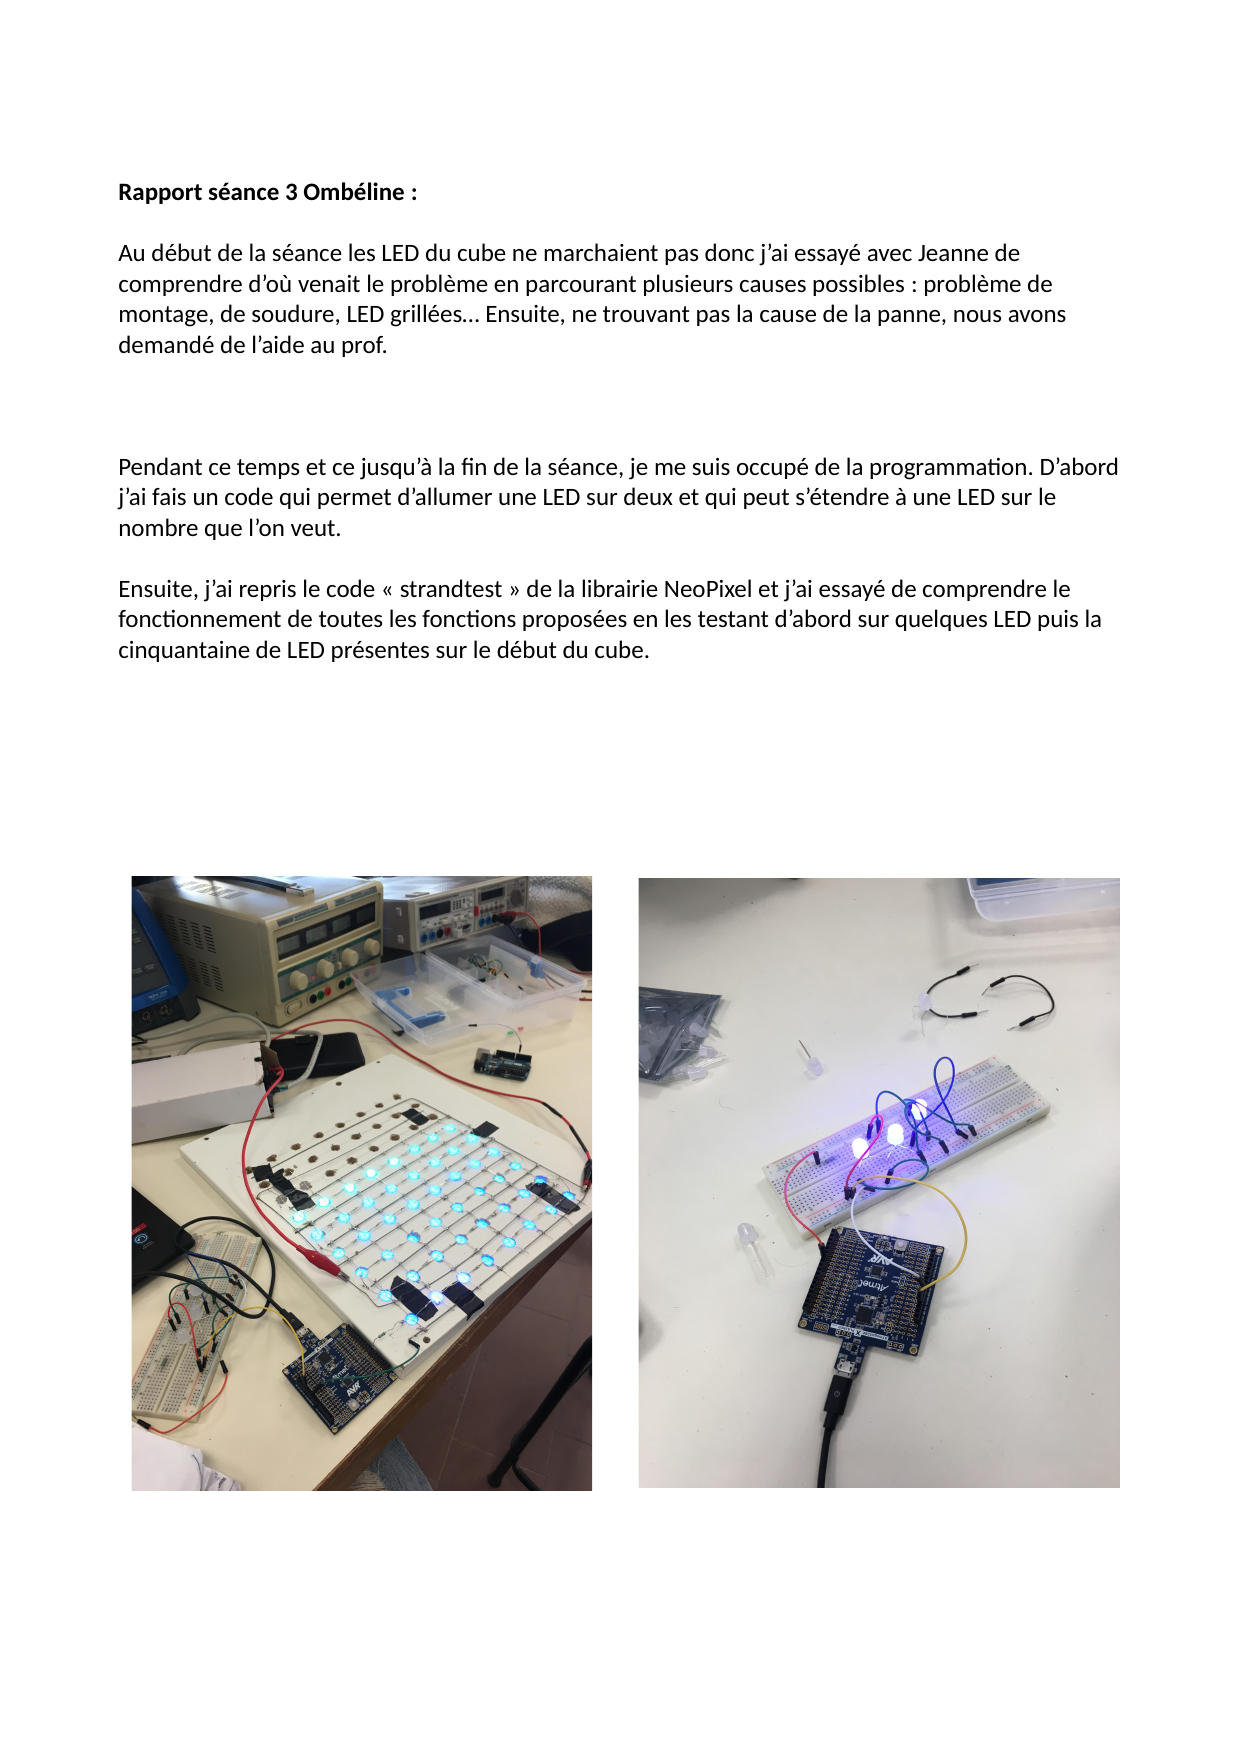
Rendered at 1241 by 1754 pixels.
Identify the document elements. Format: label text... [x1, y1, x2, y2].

text Pendant ce temps et ce jusqu’à la fin de la séance, je me suis occupé de la programmation. D’abord j’ai fais un code qui permet d’allumer une LED sur deux et qui peut s’étendre à une LED sur le nombre que l’on veut. [118, 451, 1122, 543]
picture [131, 876, 593, 1491]
text Ensuite, j’ai repris le code « strandtest » de la librairie NeoPixel et j’ai essayé de comprendre le fonctionnement de toutes les fonctions proposées en les testant d’abord sur quelques LED puis la cinquantaine de LED présentes sur le début du cube. [118, 573, 1122, 665]
picture [638, 878, 1120, 1488]
text Rapport séance 3 Ombéline : [118, 176, 1122, 207]
text Au début de la séance les LED du cube ne marchaient pas donc j’ai essayé avec Jeanne de comprendre d’où venait le problème en parcourant plusieurs causes possibles : problème de montage, de soudure, LED grillées… Ensuite, ne trouvant pas la cause de la panne, nous avons demandé de l’aide au prof. [118, 237, 1122, 359]
